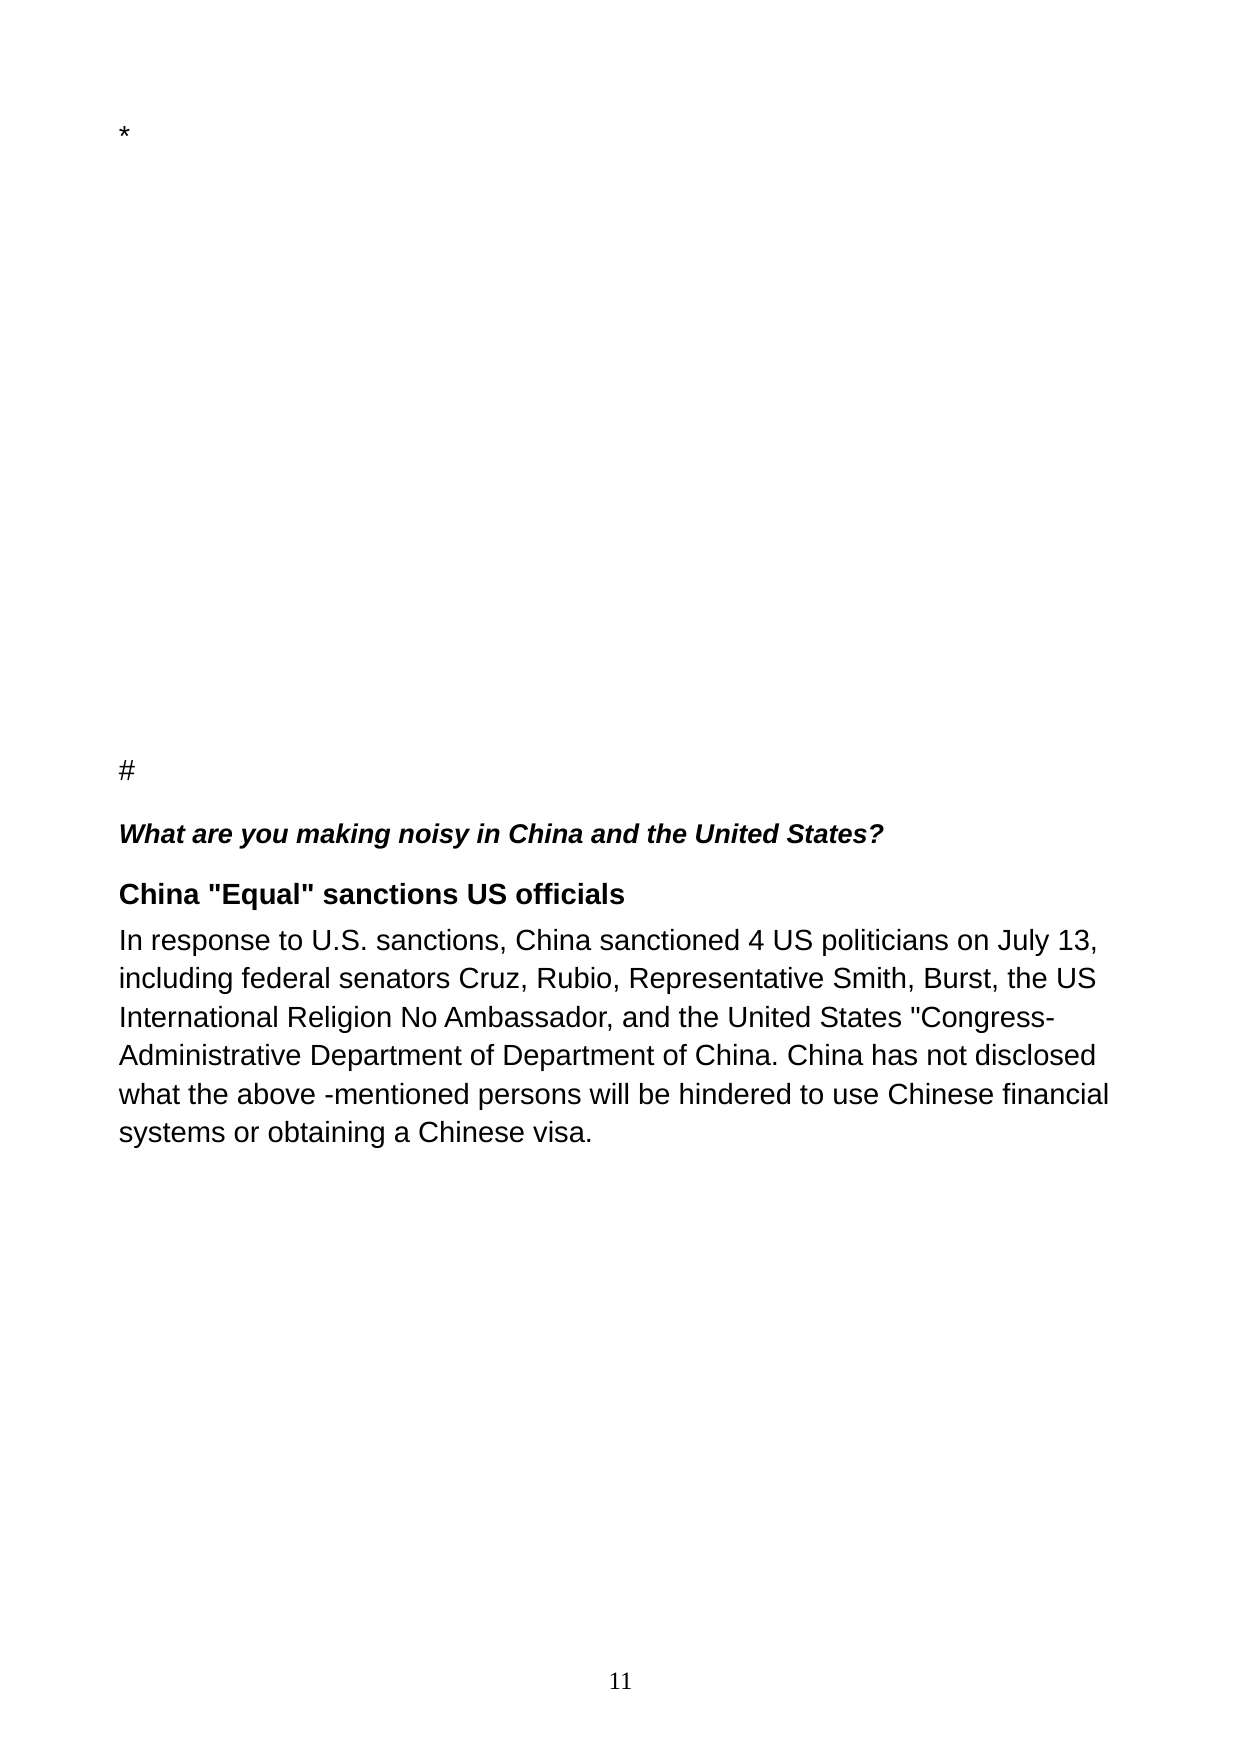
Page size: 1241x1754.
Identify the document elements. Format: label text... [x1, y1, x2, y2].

text In response to U.S. sanctions, China sanctioned 4 US politicians on July 13, including federal senators Cruz, Rubio, Representative Smith, Burst, the US International Religion No Ambassador, and the United States "Congress-Administrative Department of Department of China. China has not disclosed what the above -mentioned persons will be hindered to use Chinese financial systems or obtaining a Chinese visa. [118, 923, 1122, 1149]
text * # [118, 118, 1122, 786]
subtitle What are you making noisy in China and the United States? [118, 818, 1122, 849]
subtitle China "Equal" sanctions US officials [118, 877, 1122, 910]
